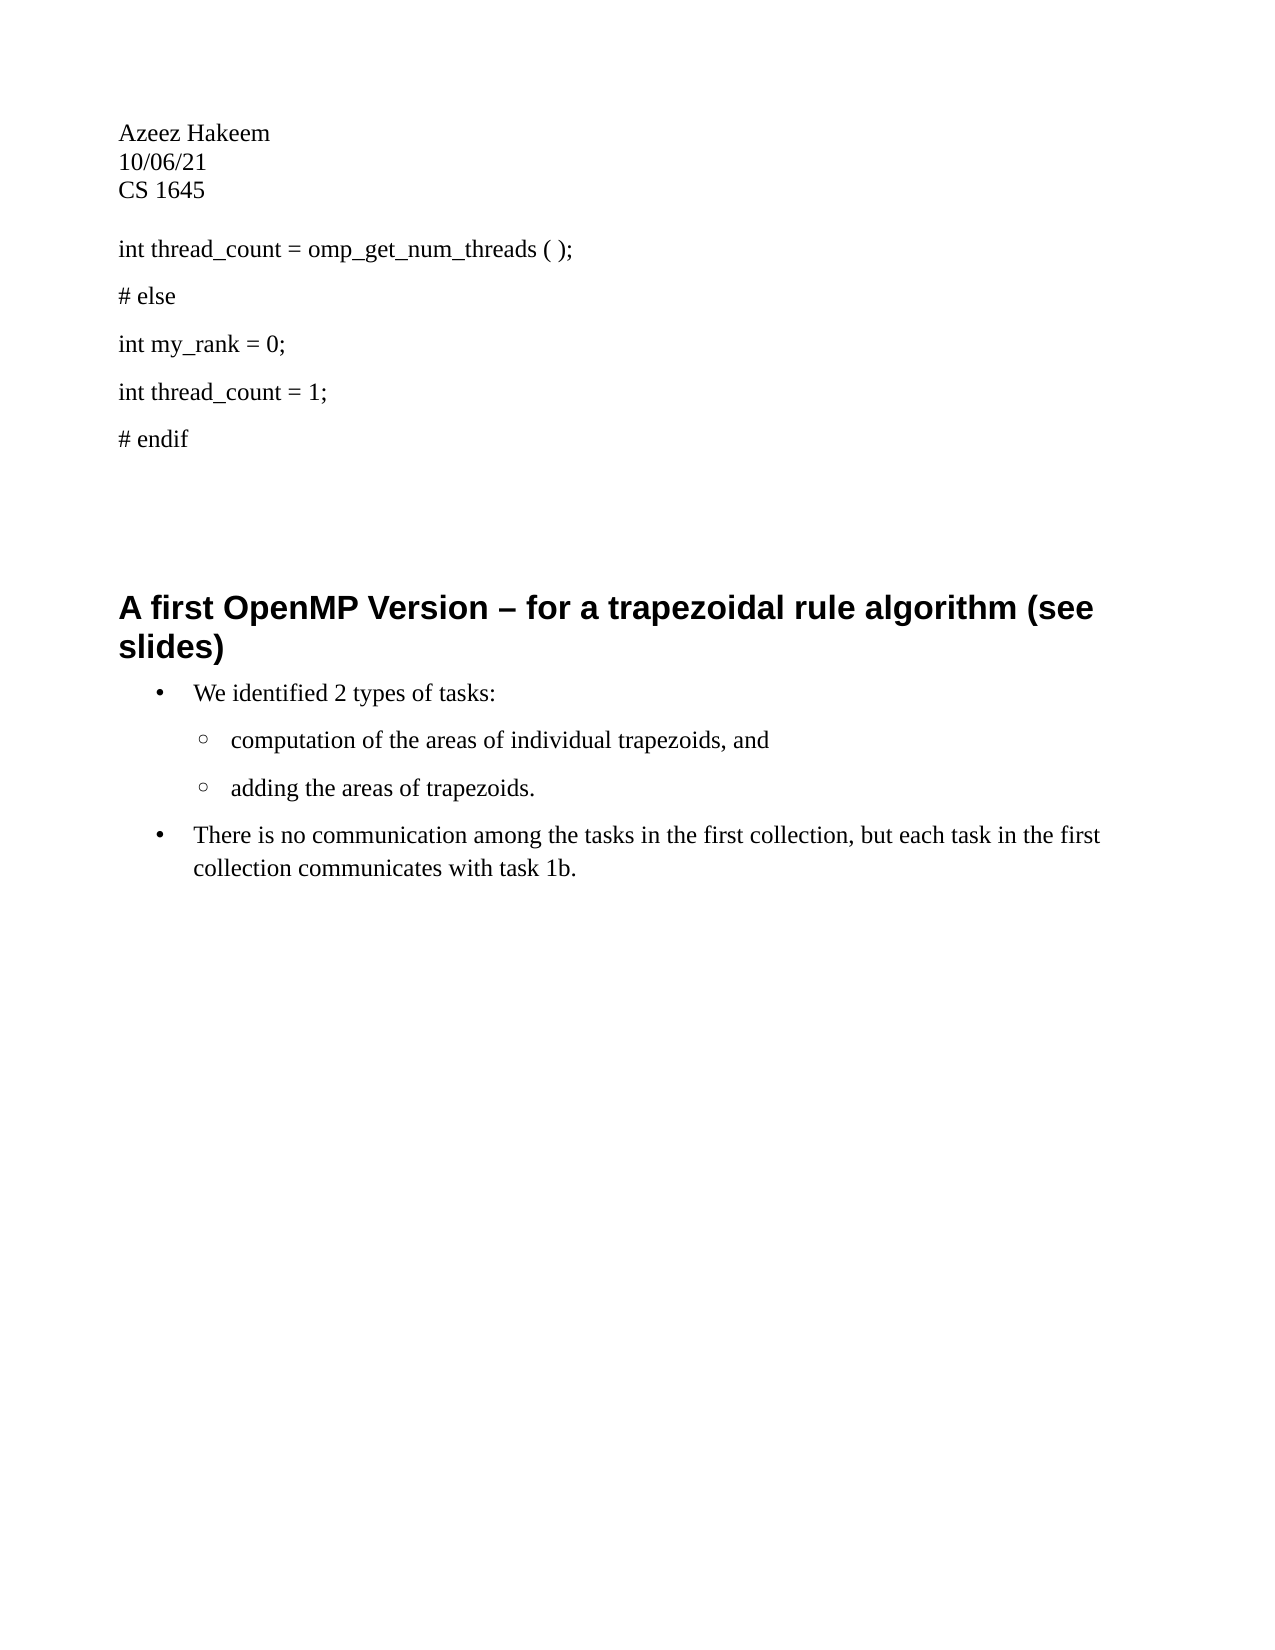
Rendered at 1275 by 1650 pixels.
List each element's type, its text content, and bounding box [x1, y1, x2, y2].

subtitle A first OpenMP Version – for a trapezoidal rule algorithm (see slides) [118, 588, 1157, 665]
list computation of the areas of individual trapezoids, and [193, 725, 1157, 754]
text int thread_count = 1; [118, 377, 1157, 405]
text int my_rank = 0; [118, 329, 1157, 358]
text # endif [118, 424, 1157, 453]
list adding the areas of trapezoids. [193, 773, 1157, 802]
text # else [118, 281, 1157, 310]
list We identified 2 types of tasks: [156, 678, 1157, 706]
text int thread_count = omp_get_num_threads ( ); [118, 234, 1157, 263]
list There is no communication among the tasks in the first collection, but each task in the first collection communicates with task 1b. [156, 821, 1157, 882]
